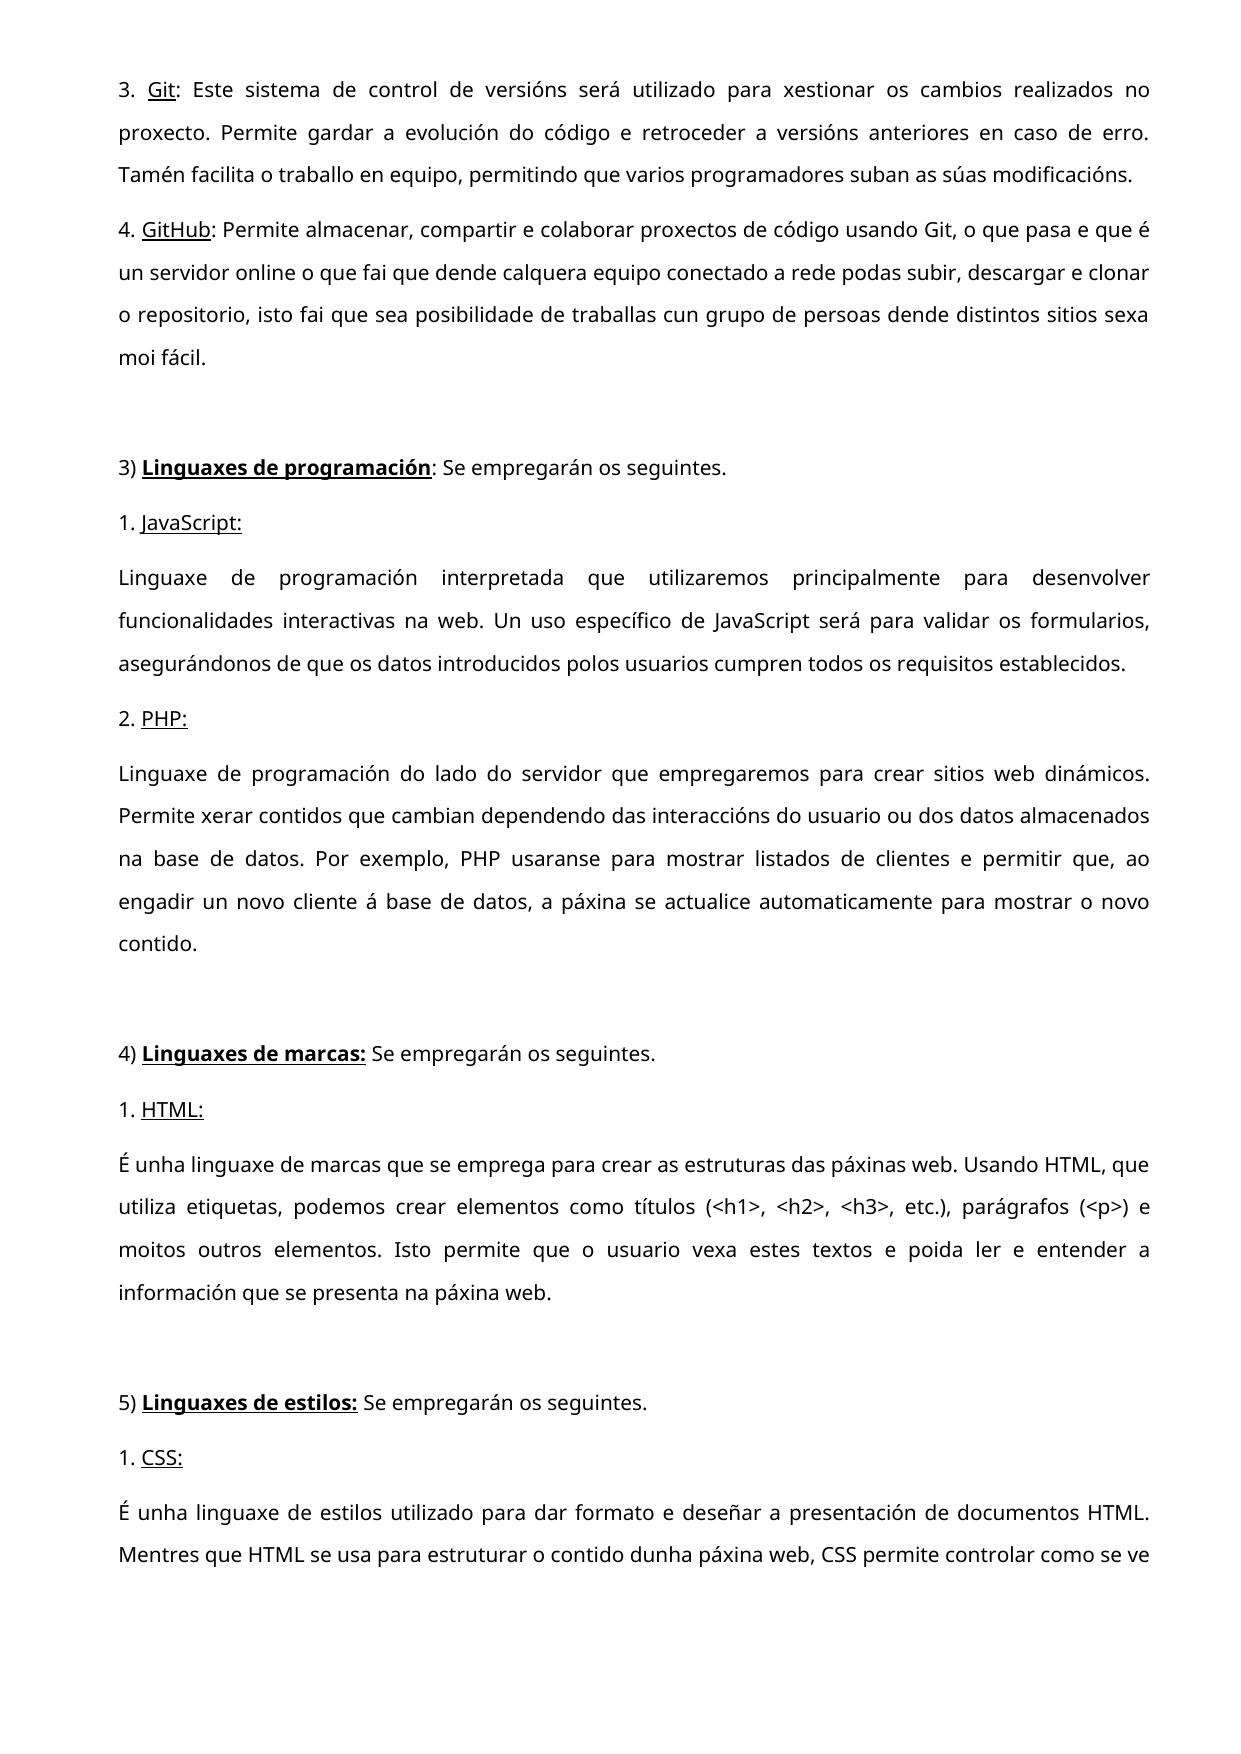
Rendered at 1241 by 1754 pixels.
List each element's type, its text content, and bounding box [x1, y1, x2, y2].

text 4. GitHub: Permite almacenar, compartir e colaborar proxectos de código usando Git, o que pasa e que é un servidor online o que fai que dende calquera equipo conectado a rede podas subir, descargar e clonar o repositorio, isto fai que sea posibilidade de traballas cun grupo de persoas dende distintos sitios sexa moi fácil. [118, 215, 1152, 372]
text 1. JavaScript: [118, 508, 1152, 537]
text Linguaxe de programación interpretada que utilizaremos principalmente para desenvolver funcionalidades interactivas na web. Un uso específico de JavaScript será para validar os formularios, asegurándonos de que os datos introducidos polos usuarios cumpren todos os requisitos establecidos. [118, 563, 1152, 677]
text É unha linguaxe de marcas que se emprega para crear as estruturas das páxinas web. Usando HTML, que utiliza etiquetas, podemos crear elementos como títulos (<h1>, <h2>, <h3>, etc.), parágrafos (<p>) e moitos outros elementos. Isto permite que o usuario vexa estes textos e poida ler e entender a información que se presenta na páxina web. [118, 1150, 1152, 1306]
text 1. CSS: [118, 1443, 1152, 1471]
text É unha linguaxe de estilos utilizado para dar formato e deseñar a presentación de documentos HTML. Mentres que HTML se usa para estruturar o contido dunha páxina web, CSS permite controlar como se ve [118, 1498, 1152, 1569]
text 3. Git: Este sistema de control de versións será utilizado para xestionar os cambios realizados no proxecto. Permite gardar a evolución do código e retroceder a versións anteriores en caso de erro. Tamén facilita o traballo en equipo, permitindo que varios programadores suban as súas modificacións. [118, 75, 1152, 189]
text 3) Linguaxes de programación: Se empregarán os seguintes. [118, 453, 1152, 482]
text Linguaxe de programación do lado do servidor que empregaremos para crear sitios web dinámicos. Permite xerar contidos que cambian dependendo das interaccións do usuario ou dos datos almacenados na base de datos. Por exemplo, PHP usaranse para mostrar listados de clientes e permitir que, ao engadir un novo cliente á base de datos, a páxina se actualice automaticamente para mostrar o novo contido. [118, 759, 1152, 958]
text 4) Linguaxes de marcas: Se empregarán os seguintes. [118, 1039, 1152, 1068]
text 1. HTML: [118, 1095, 1152, 1123]
text 5) Linguaxes de estilos: Se empregarán os seguintes. [118, 1388, 1152, 1416]
text 2. PHP: [118, 704, 1152, 732]
